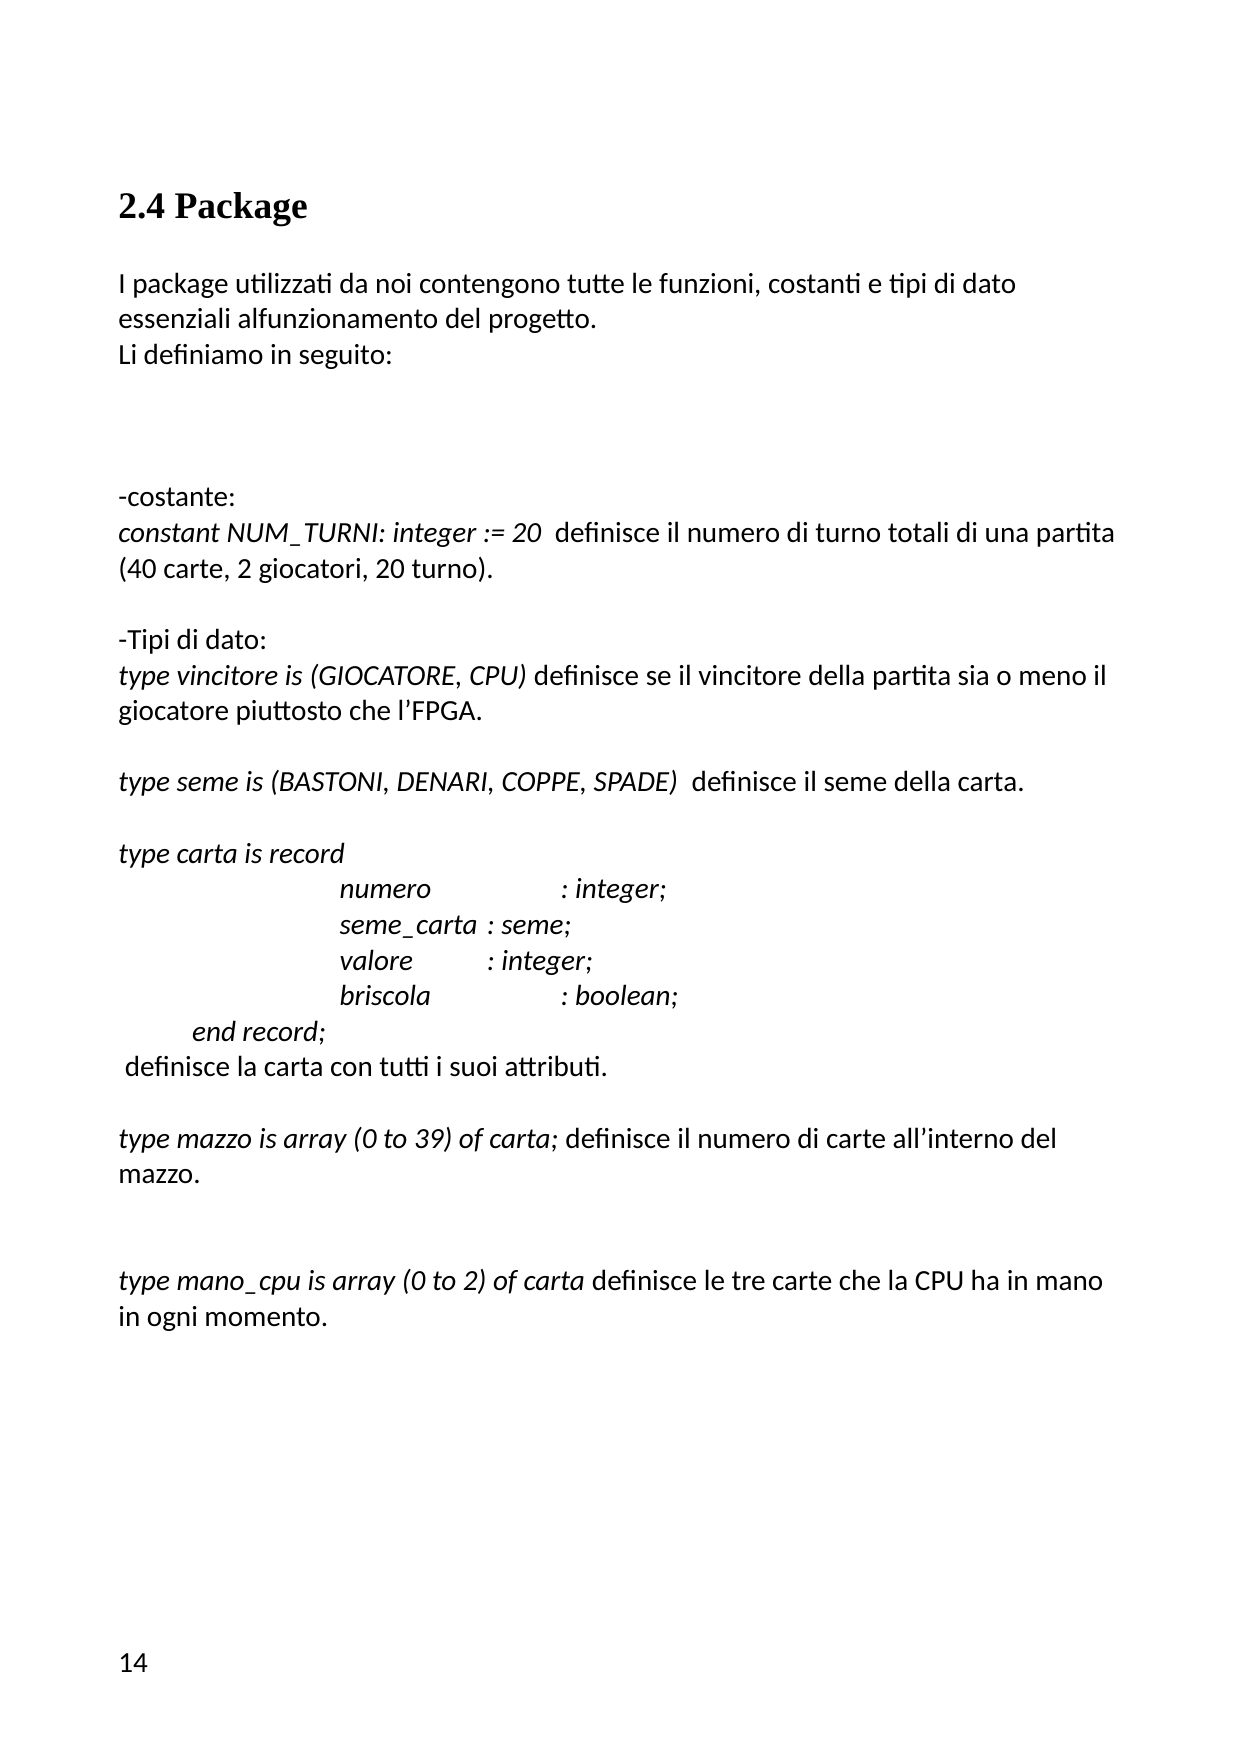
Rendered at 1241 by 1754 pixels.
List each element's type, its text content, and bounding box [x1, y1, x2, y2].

text briscola : boolean; [118, 977, 1122, 1013]
text constant NUM_TURNI: integer := 20 definisce il numero di turno totali di una partita (40 carte, 2 giocatori, 20 turno). [118, 514, 1122, 585]
text seme_carta : seme; [118, 906, 1122, 942]
text I package utilizzati da noi contengono tutte le funzioni, costanti e tipi di dato essenziali alfunzionamento del progetto. [118, 265, 1122, 336]
text valore : integer; [118, 942, 1122, 977]
text 2.4 Package [118, 183, 1122, 226]
text Li definiamo in seguito: [118, 336, 1122, 372]
text type mazzo is array (0 to 39) of carta; definisce il numero di carte all’interno del mazzo. [118, 1120, 1122, 1191]
text type carta is record [118, 835, 1122, 870]
text -costante: [118, 478, 1122, 514]
text type mano_cpu is array (0 to 2) of carta definisce le tre carte che la CPU ha in mano in ogni momento. [118, 1262, 1122, 1333]
text type vincitore is (GIOCATORE, CPU) definisce se il vincitore della partita sia o meno il giocatore piuttosto che l’FPGA. [118, 657, 1122, 728]
text type seme is (BASTONI, DENARI, COPPE, SPADE) definisce il seme della carta. [118, 763, 1122, 799]
text -Tipi di dato: [118, 621, 1122, 657]
text numero : integer; [118, 870, 1122, 906]
text definisce la carta con tutti i suoi attributi. [118, 1048, 1122, 1084]
text end record; [118, 1013, 1122, 1048]
